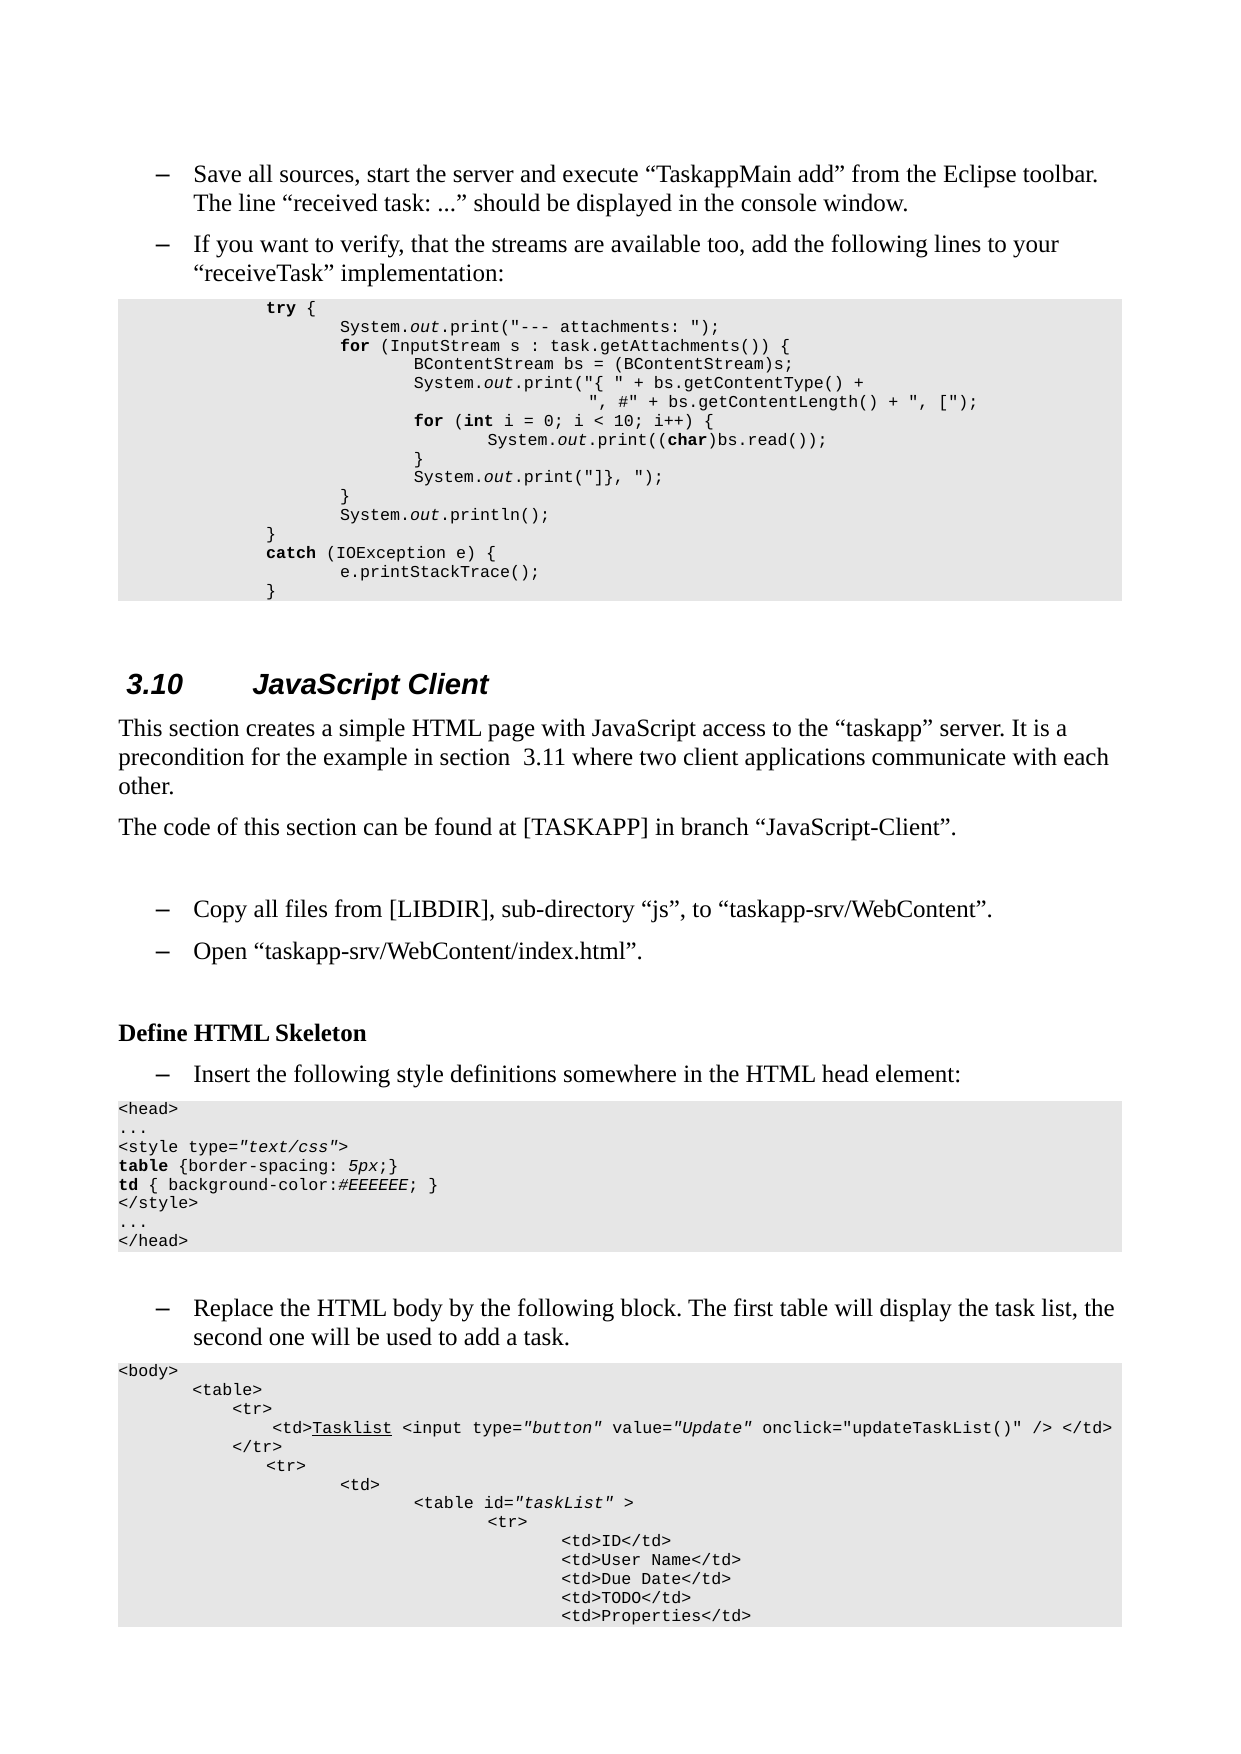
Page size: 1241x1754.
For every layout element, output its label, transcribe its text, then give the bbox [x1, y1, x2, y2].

list Replace the HTML body by the following block. The first table will display the task list, the second one will be used to add a task. [156, 1293, 1122, 1350]
text <td>User Name</td> [118, 1551, 1122, 1570]
list If you want to verify, that the streams are available too, add the following lines to your “receiveTask” implementation: [156, 229, 1122, 287]
text <style type="text/css"> [118, 1138, 1122, 1157]
text try { [118, 299, 1122, 318]
list Copy all files from [LIBDIR], sub-directory “js”, to “taskapp-srv/WebContent”. [156, 894, 1122, 923]
list Save all sources, start the server and execute “TaskappMain add” from the Eclipse toolbar. The line “received task: ...” should be displayed in the console window. [156, 159, 1122, 217]
text <body> [118, 1363, 1122, 1382]
text } [118, 450, 1122, 469]
list Insert the following style definitions somewhere in the HTML head element: [156, 1059, 1122, 1088]
text for (InputStream s : task.getAttachments()) { [118, 337, 1122, 356]
text </tr> [118, 1438, 1122, 1457]
subtitle JavaScript Client [118, 667, 1122, 701]
text This section creates a simple HTML page with JavaScript access to the “taskapp” server. It is a precondition for the example in section 3.11 where two client applications communicate with each other. [118, 713, 1122, 799]
text td { background-color:#EEEEEE; } [118, 1176, 1122, 1195]
text The code of this section can be found at [TASKAPP] in branch “JavaScript-Client”. [118, 812, 1122, 841]
text <tr> [118, 1401, 1122, 1419]
text <td>ID</td> [118, 1533, 1122, 1551]
text System.out.print("]}, "); [118, 469, 1122, 488]
text <td>Properties</td> [118, 1608, 1122, 1627]
text for (int i = 0; i < 10; i++) { [118, 412, 1122, 431]
text </style> [118, 1195, 1122, 1214]
text catch (IOException e) { [118, 544, 1122, 563]
text <td> [118, 1476, 1122, 1495]
text <tr> [118, 1514, 1122, 1533]
text <td>Tasklist <input type="button" value="Update" onclick="updateTaskList()" /> </td> [118, 1419, 1122, 1438]
text ", #" + bs.getContentLength() + ", ["); [118, 394, 1122, 412]
text } [118, 582, 1122, 601]
list Open “taskapp-srv/WebContent/index.html”. [156, 936, 1122, 964]
text e.printStackTrace(); [118, 563, 1122, 582]
text <tr> [118, 1457, 1122, 1476]
text System.out.println(); [118, 507, 1122, 526]
text </head> [118, 1233, 1122, 1252]
text ... [118, 1214, 1122, 1233]
text ... [118, 1120, 1122, 1138]
text <td>TODO</td> [118, 1589, 1122, 1608]
text <head> [118, 1101, 1122, 1120]
text System.out.print("--- attachments: "); [118, 318, 1122, 337]
text BContentStream bs = (BContentStream)s; [118, 356, 1122, 375]
text <table> [118, 1382, 1122, 1401]
text <td>Due Date</td> [118, 1570, 1122, 1589]
text } [118, 488, 1122, 507]
text System.out.print((char)bs.read()); [118, 431, 1122, 450]
text System.out.print("{ " + bs.getContentType() + [118, 375, 1122, 394]
text <table id="taskList" > [118, 1495, 1122, 1514]
text } [118, 526, 1122, 544]
text table {border-spacing: 5px;} [118, 1157, 1122, 1176]
text Define HTML Skeleton [118, 1018, 1122, 1047]
